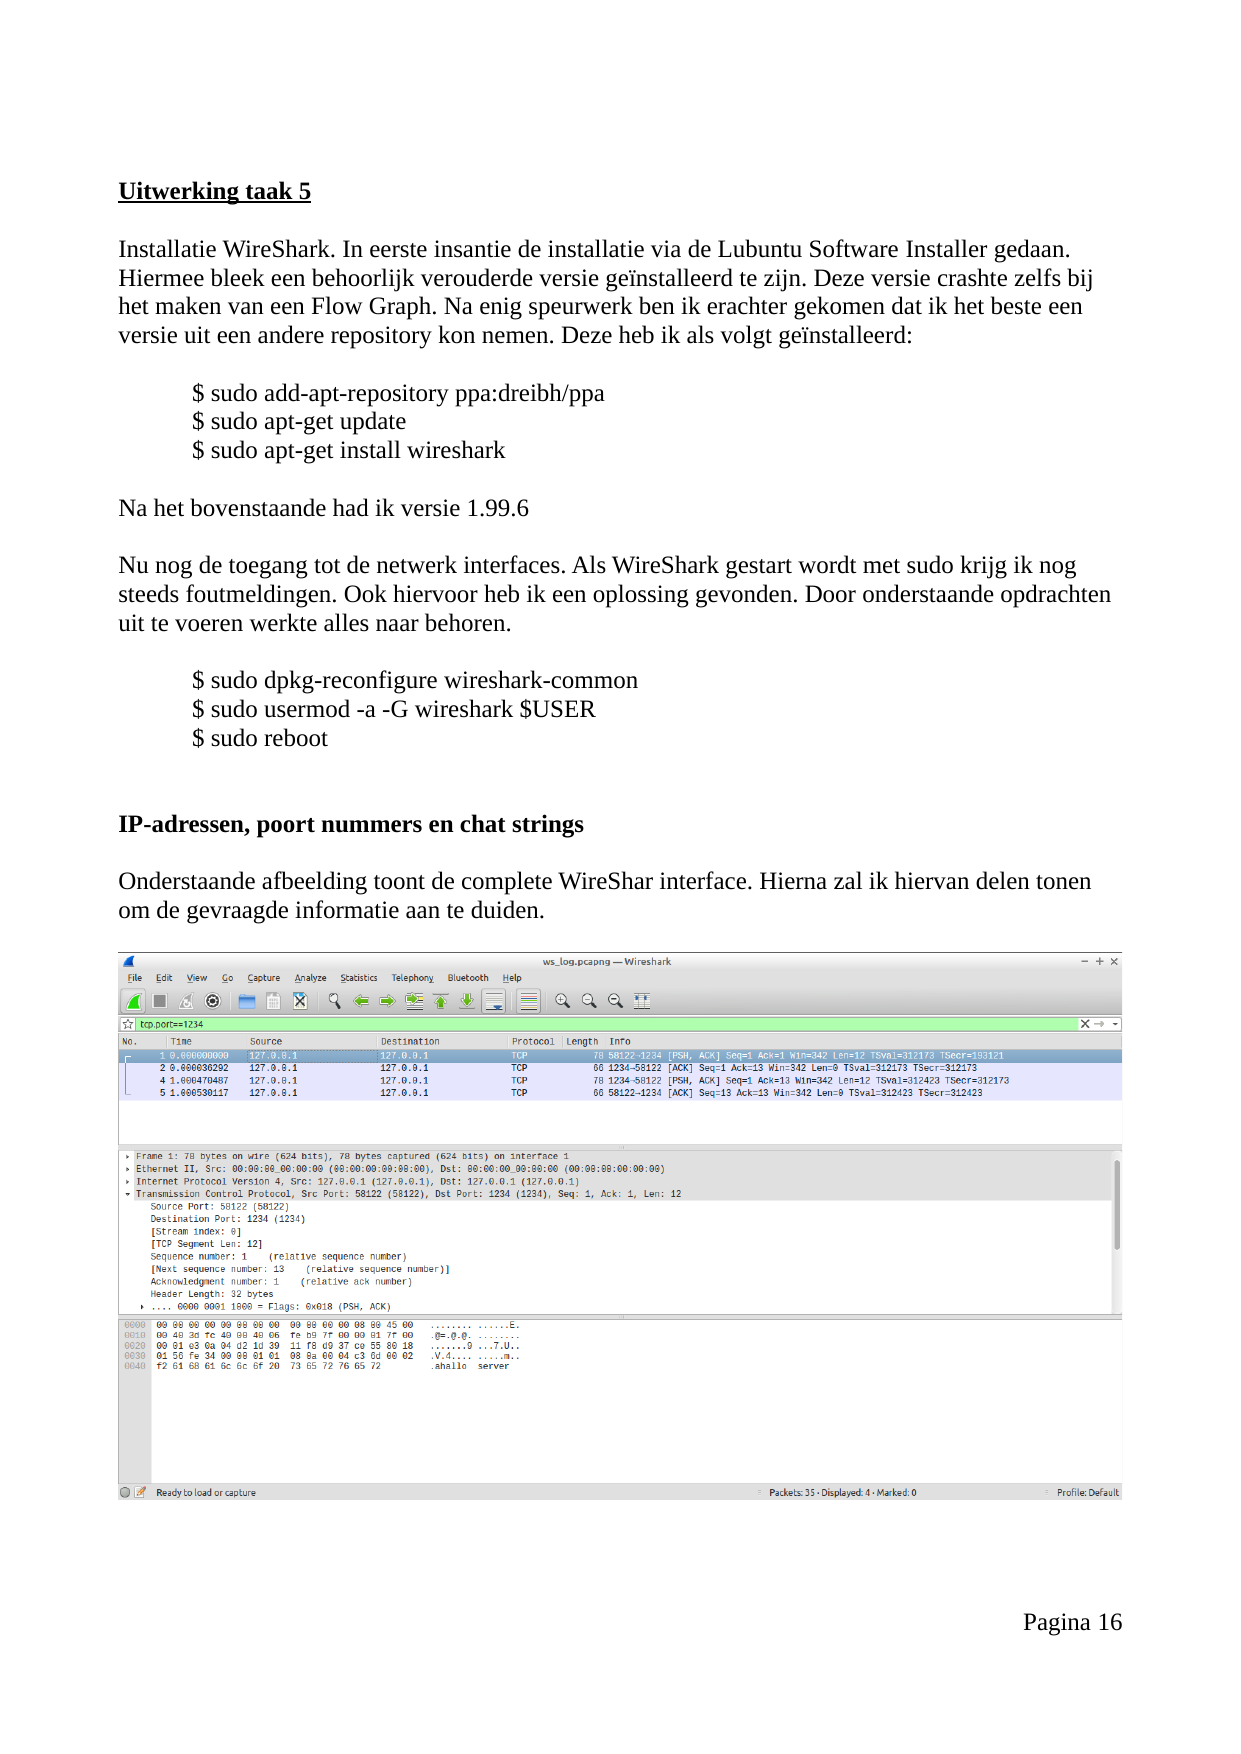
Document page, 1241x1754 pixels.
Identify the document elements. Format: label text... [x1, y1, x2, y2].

text $ sudo usermod -a -G wireshark $USER [118, 694, 1122, 723]
text IP-adressen, poort nummers en chat strings [118, 809, 1122, 838]
text Onderstaande afbeelding toont de complete WireShar interface. Hierna zal ik hiervan delen tonen om de gevraagde informatie aan te duiden. [118, 866, 1122, 924]
text Installatie WireShark. In eerste insantie de installatie via de Lubuntu Software Installer gedaan. Hiermee bleek een behoorlijk verouderde versie geïnstalleerd te zijn. Deze versie crashte zelfs bij het maken van een Flow Graph. Na enig speurwerk ben ik erachter gekomen dat ik het beste een versie uit een andere repository kon nemen. Deze heb ik als volgt geïnstalleerd: [118, 234, 1122, 349]
text $ sudo reboot [118, 723, 1122, 751]
text $ sudo apt-get install wireshark [118, 435, 1122, 464]
text Uitwerking taak 5 [118, 176, 1122, 205]
picture [118, 952, 1123, 1500]
text $ sudo apt-get update [118, 406, 1122, 435]
text Na het bovenstaande had ik versie 1.99.6 [118, 493, 1122, 521]
text Nu nog de toegang tot de netwerk interfaces. Als WireShark gestart wordt met sudo krijg ik nog steeds foutmeldingen. Ook hiervoor heb ik een oplossing gevonden. Door onderstaande opdrachten uit te voeren werkte alles naar behoren. [118, 550, 1122, 636]
text $ sudo add-apt-repository ppa:dreibh/ppa [118, 378, 1122, 406]
text $ sudo dpkg-reconfigure wireshark-common [118, 665, 1122, 694]
